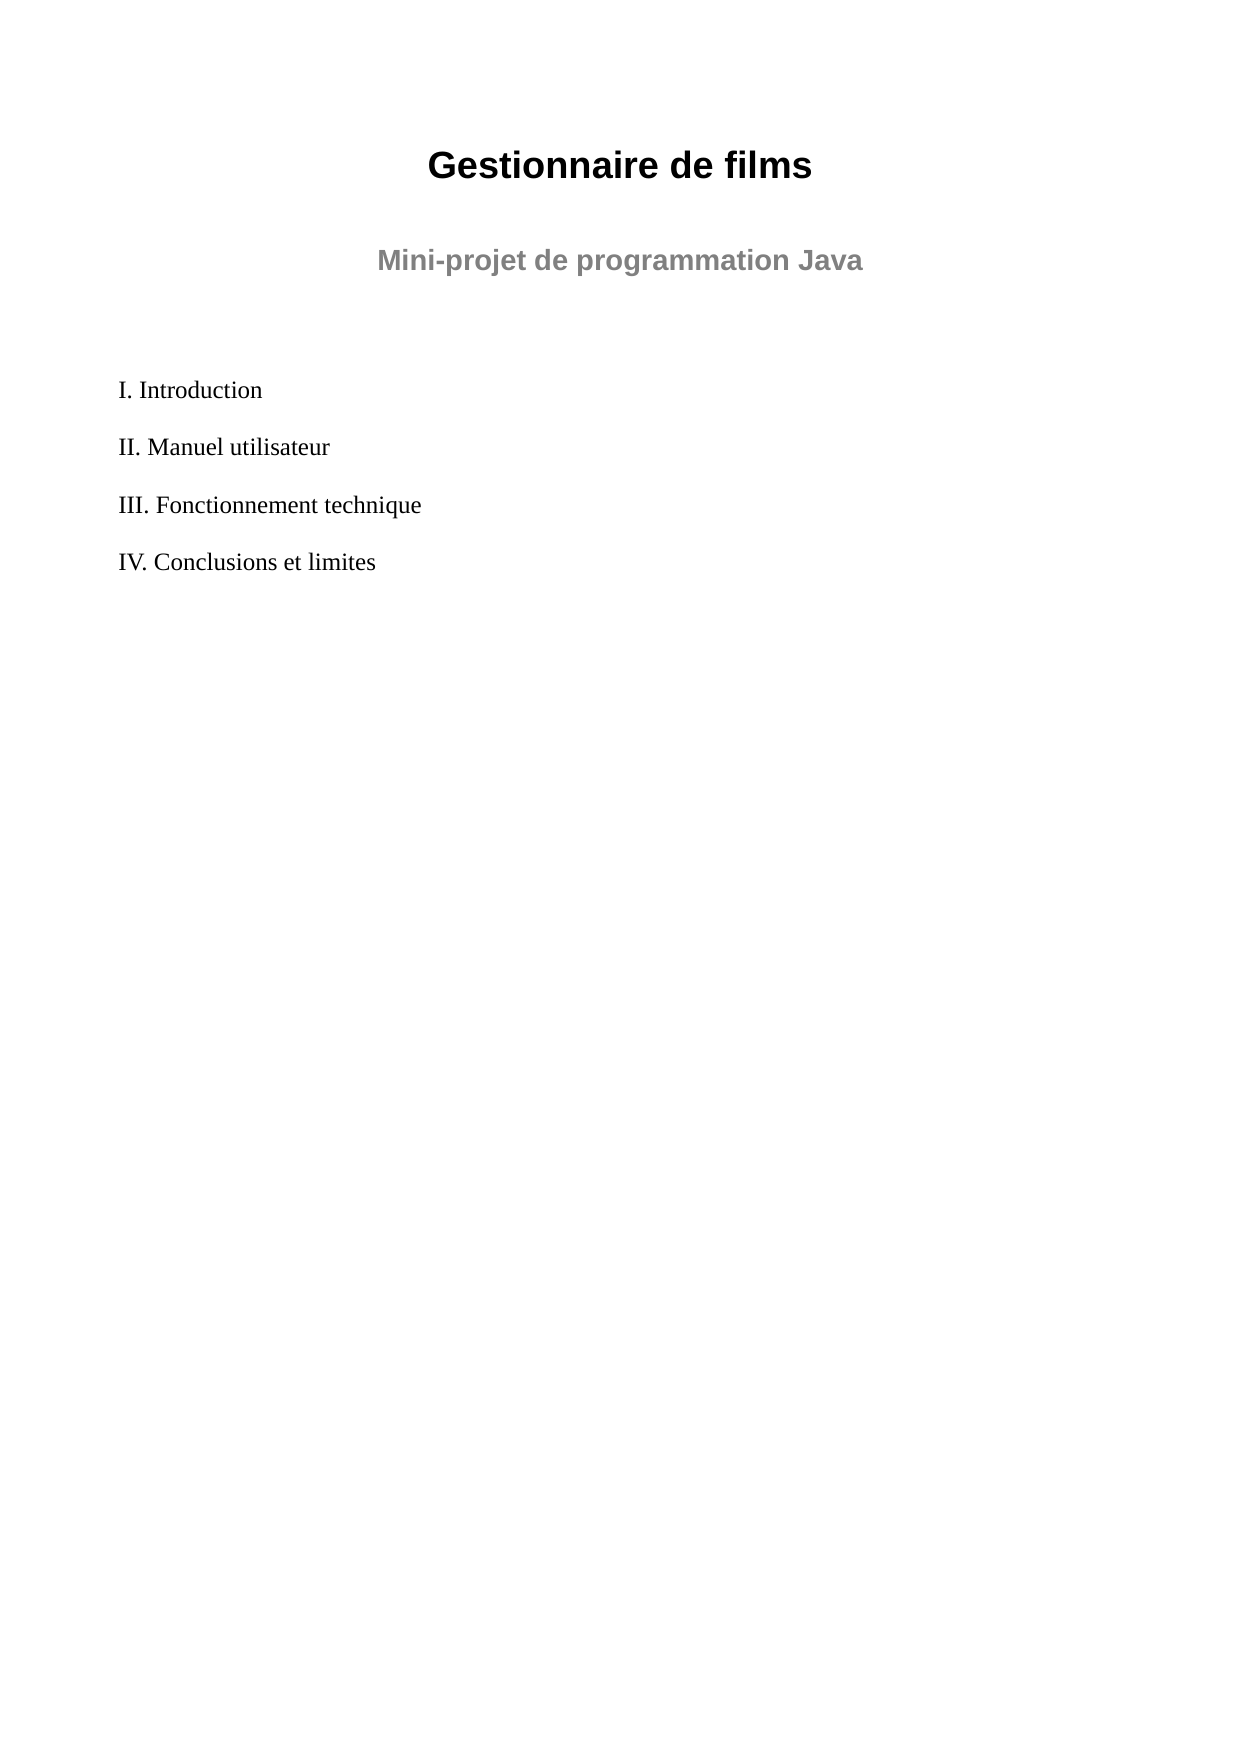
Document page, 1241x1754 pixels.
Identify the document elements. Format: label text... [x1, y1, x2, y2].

text III. Fonctionnement technique [118, 490, 1122, 519]
text IV. Conclusions et limites [118, 547, 1122, 576]
text I. Introduction [118, 375, 1122, 404]
subtitle Gestionnaire de films [118, 143, 1122, 187]
subtitle Mini-projet de programmation Java [118, 243, 1122, 276]
text II. Manuel utilisateur [118, 432, 1122, 461]
